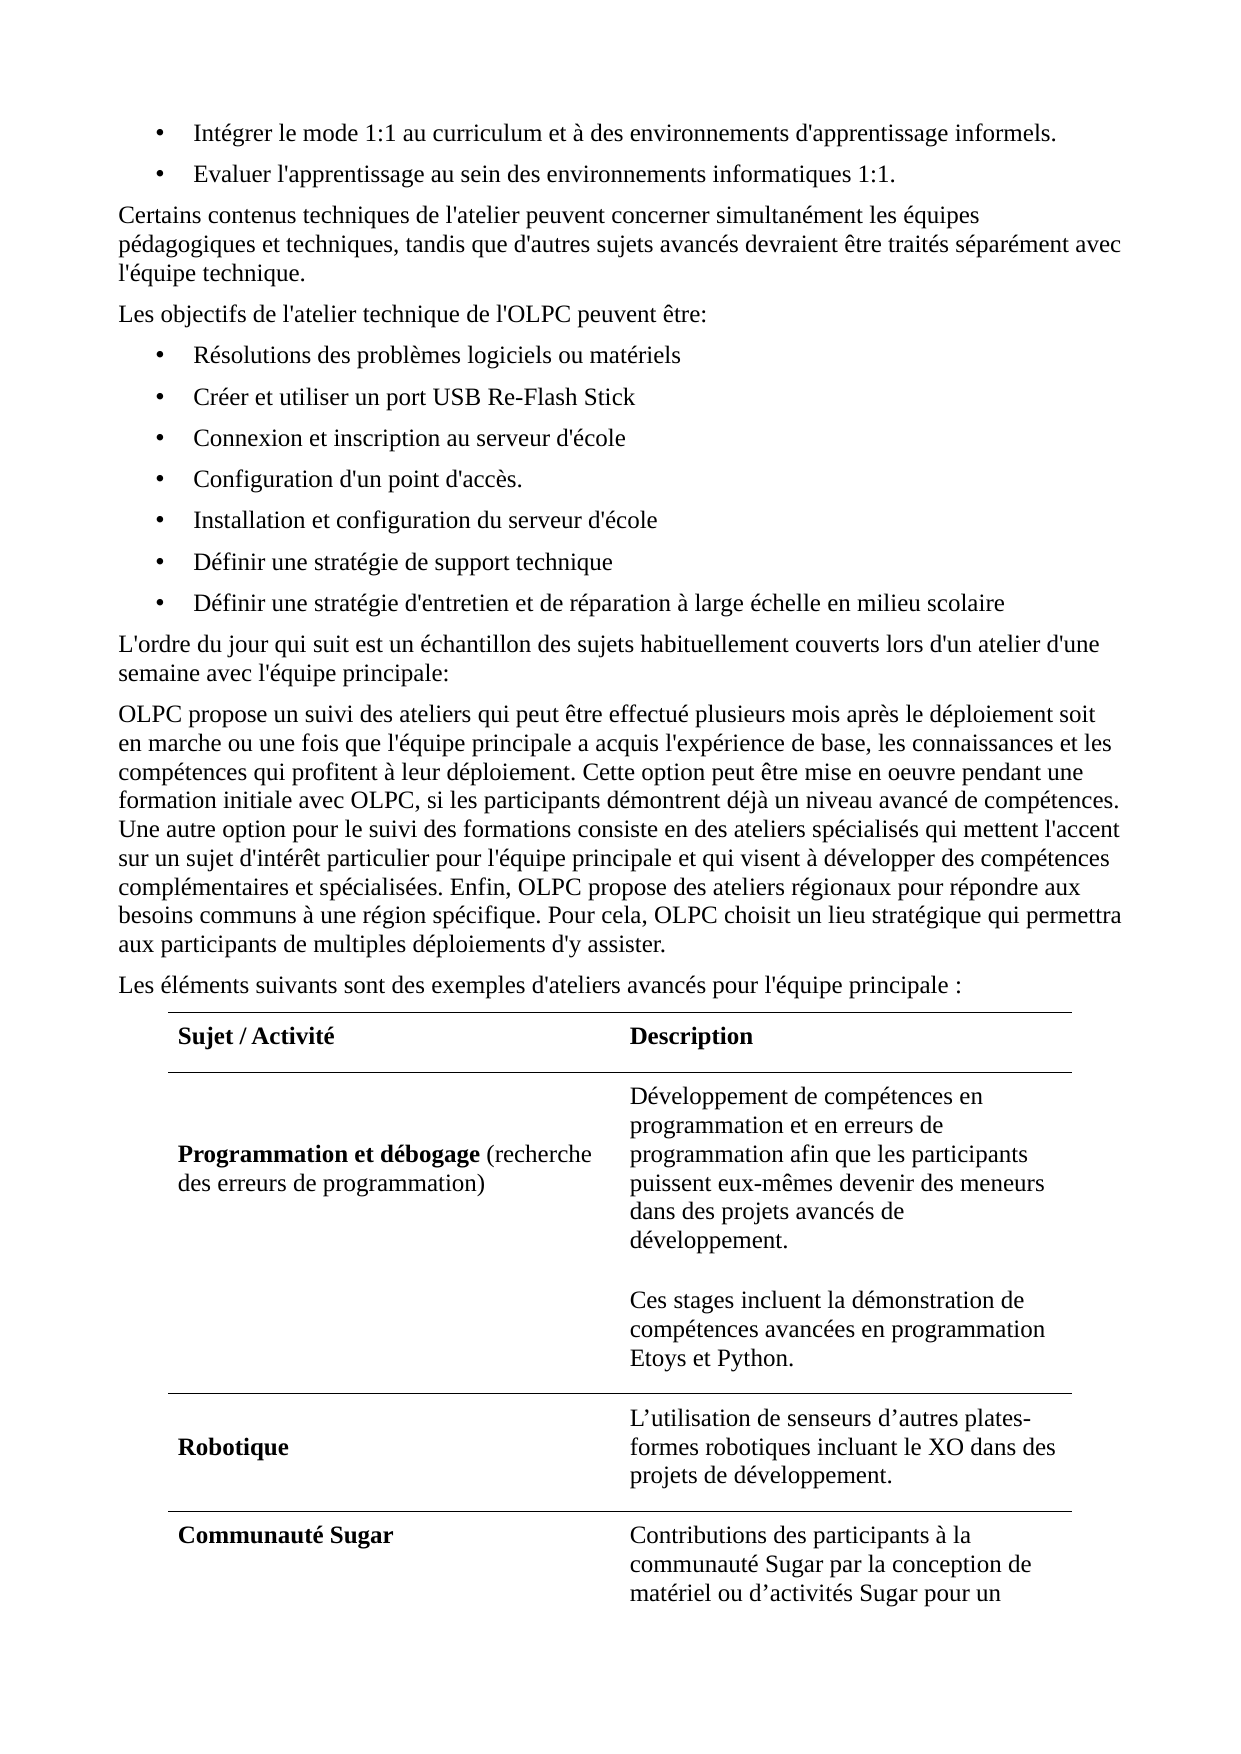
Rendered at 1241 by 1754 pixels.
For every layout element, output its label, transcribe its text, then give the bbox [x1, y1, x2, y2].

table_cell Communauté Sugar [168, 1512, 620, 1616]
table_cell Programmation et débogage (recherche des erreurs de programmation) [168, 1073, 620, 1276]
list Créer et utiliser un port USB Re-Flash Stick [156, 382, 1122, 411]
table_header Sujet / Activité [168, 1013, 620, 1072]
table_header Description [620, 1013, 1072, 1072]
list Connexion et inscription au serveur d'école [156, 423, 1122, 452]
list Evaluer l'apprentissage au sein des environnements informatiques 1:1. [156, 159, 1122, 188]
text Les objectifs de l'atelier technique de l'OLPC peuvent être: [118, 299, 1122, 328]
list Installation et configuration du serveur d'école [156, 506, 1122, 534]
table_cell Développement de compétences en programmation et en erreurs de programmation afin que les participants puissent eux-mêmes devenir des meneurs dans des projets avancés de développement. [620, 1073, 1072, 1276]
list Intégrer le mode 1:1 au curriculum et à des environnements d'apprentissage informels. [156, 118, 1122, 147]
table_cell Contributions des participants à la communauté Sugar par la conception de matériel ou d’activités Sugar pour un [620, 1512, 1072, 1616]
list Définir une stratégie de support technique [156, 547, 1122, 576]
table_cell Ces stages incluent la démonstration de compétences avancées en programmation Etoys et Python. [620, 1276, 1072, 1393]
list Configuration d'un point d'accès. [156, 464, 1122, 493]
text OLPC propose un suivi des ateliers qui peut être effectué plusieurs mois après le déploiement soit en marche ou une fois que l'équipe principale a acquis l'expérience de base, les connaissances et les compétences qui profitent à leur déploiement. Cette option peut être mise en oeuvre pendant une formation initiale avec OLPC, si les participants démontrent déjà un niveau avancé de compétences. Une autre option pour le suivi des formations consiste en des ateliers spécialisés qui mettent l'accent sur un sujet d'intérêt particulier pour l'équipe principale et qui visent à développer des compétences complémentaires et spécialisées. Enfin, OLPC propose des ateliers régionaux pour répondre aux besoins communs à une région spécifique. Pour cela, OLPC choisit un lieu stratégique qui permettra aux participants de multiples déploiements d'y assister. [118, 699, 1122, 958]
table_cell L’utilisation de senseurs d’autres plates-formes robotiques incluant le XO dans des projets de développement. [620, 1394, 1072, 1511]
text Certains contenus techniques de l'atelier peuvent concerner simultanément les équipes pédagogiques et techniques, tandis que d'autres sujets avancés devraient être traités séparément avec l'équipe technique. [118, 201, 1122, 287]
text L'ordre du jour qui suit est un échantillon des sujets habituellement couverts lors d'un atelier d'une semaine avec l'équipe principale: [118, 629, 1122, 687]
table_cell Robotique [168, 1394, 620, 1511]
text Les éléments suivants sont des exemples d'ateliers avancés pour l'équipe principale : [118, 971, 1122, 999]
table_cell [168, 1276, 620, 1393]
list Définir une stratégie d'entretien et de réparation à large échelle en milieu scolaire [156, 588, 1122, 617]
list Résolutions des problèmes logiciels ou matériels [156, 341, 1122, 369]
